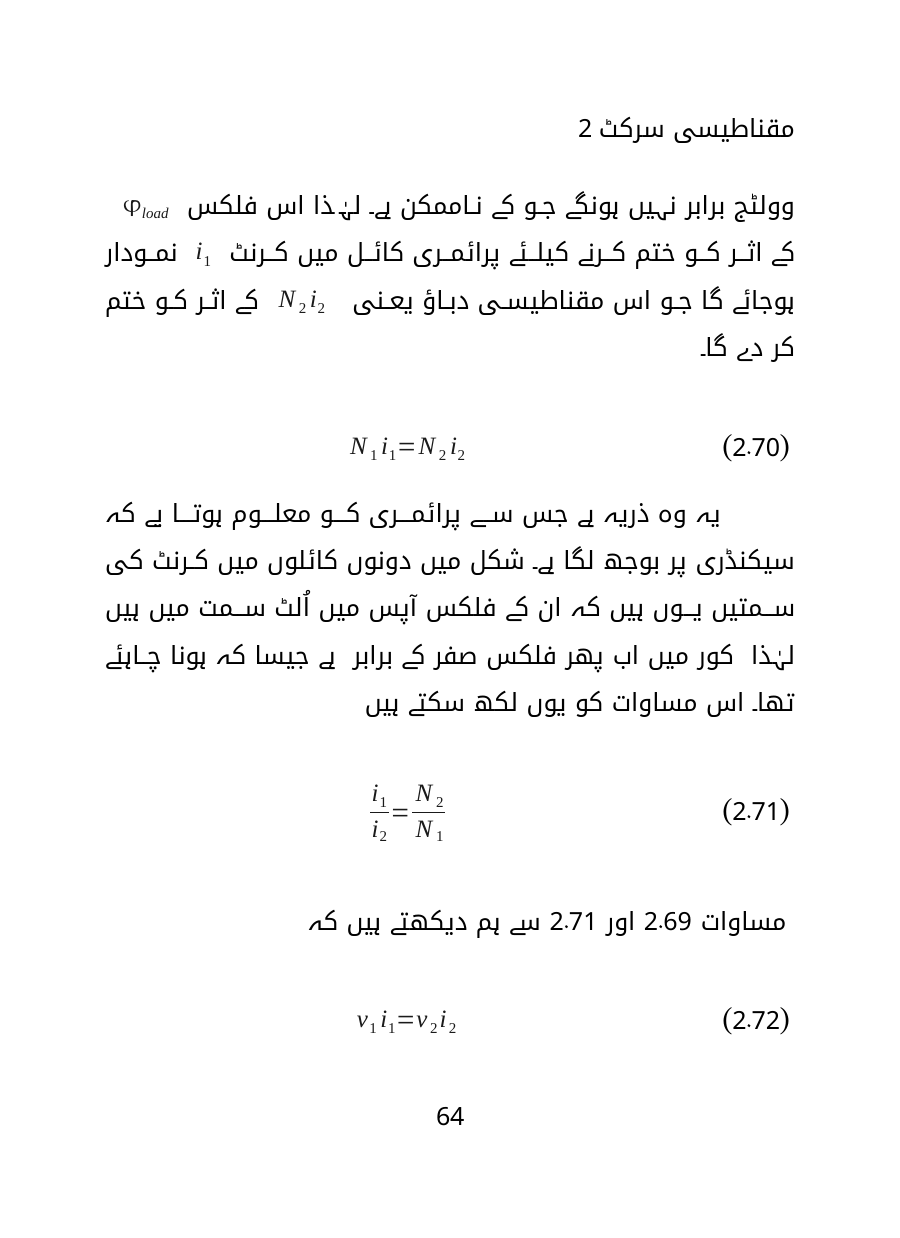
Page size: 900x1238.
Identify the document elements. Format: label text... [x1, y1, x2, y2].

table_header (2.70) [701, 419, 795, 490]
table_header [105, 774, 701, 864]
table_header [105, 419, 701, 490]
text یہ وہ ذریہ ہے جس سے پرائمری کو معلوم ہوتا یے کہ سیکنڈری پر بوجھ لگا ہے۔ شکل میں دونوں کائلوں میں کرنٹ کی سمتیں یوں ہیں کہ ان کے فلکس آپس میں اُلٹ سمت میں ہیں لہٰذا کور میں اب پھر فلکس صفر کے برابر ہے جیسا کہ ہونا چاہئے تھا۔ اس مساوات کو یوں لکھ سکتے ہیں [105, 490, 795, 727]
table_header [105, 992, 699, 1063]
table_header (2.71) [701, 774, 795, 864]
table_header (2.72) [699, 992, 795, 1063]
text اب ہم سیکنڈری پر بوجھ ڈالتے ہیں۔ یہ کرنے سے سیکنڈری میں کرنٹ رواں ہوگا جس کی وجہ سے مقناطیسی دباؤ وجود میں آئیگا۔ اس مقناطیسی دباؤ کی وجہ سے کور میں فلکس پیدا ہوگا۔ اگر اس فلکس کا کچھ نہ کیا جائے تو کور میں پہلے سے موجود فلکس تبدیل ہو کر ہو جائے گا اور پرائمری کائل میں ای ایم ایف تبدیل ہو کرہو جائے گا۔ لہٰذا پرائمری پر اب ای ایم ایف اور دئے گئے وولٹج برابر نہیں ہونگے جو کے ناممکن ہے۔ لہٰذا اس فلکسکے اثر کو ختم کرنے کیلئے پرائمری کائل میں کرنٹنمودار ہوجائے گا جو اس مقناطیسی دباؤ یعنی کے اثر کو ختم کر دے گا۔ [105, 182, 795, 372]
text مساوات 2.69 اور 2.71 سے ہم دیکھتے ہیں کہ [105, 898, 795, 945]
